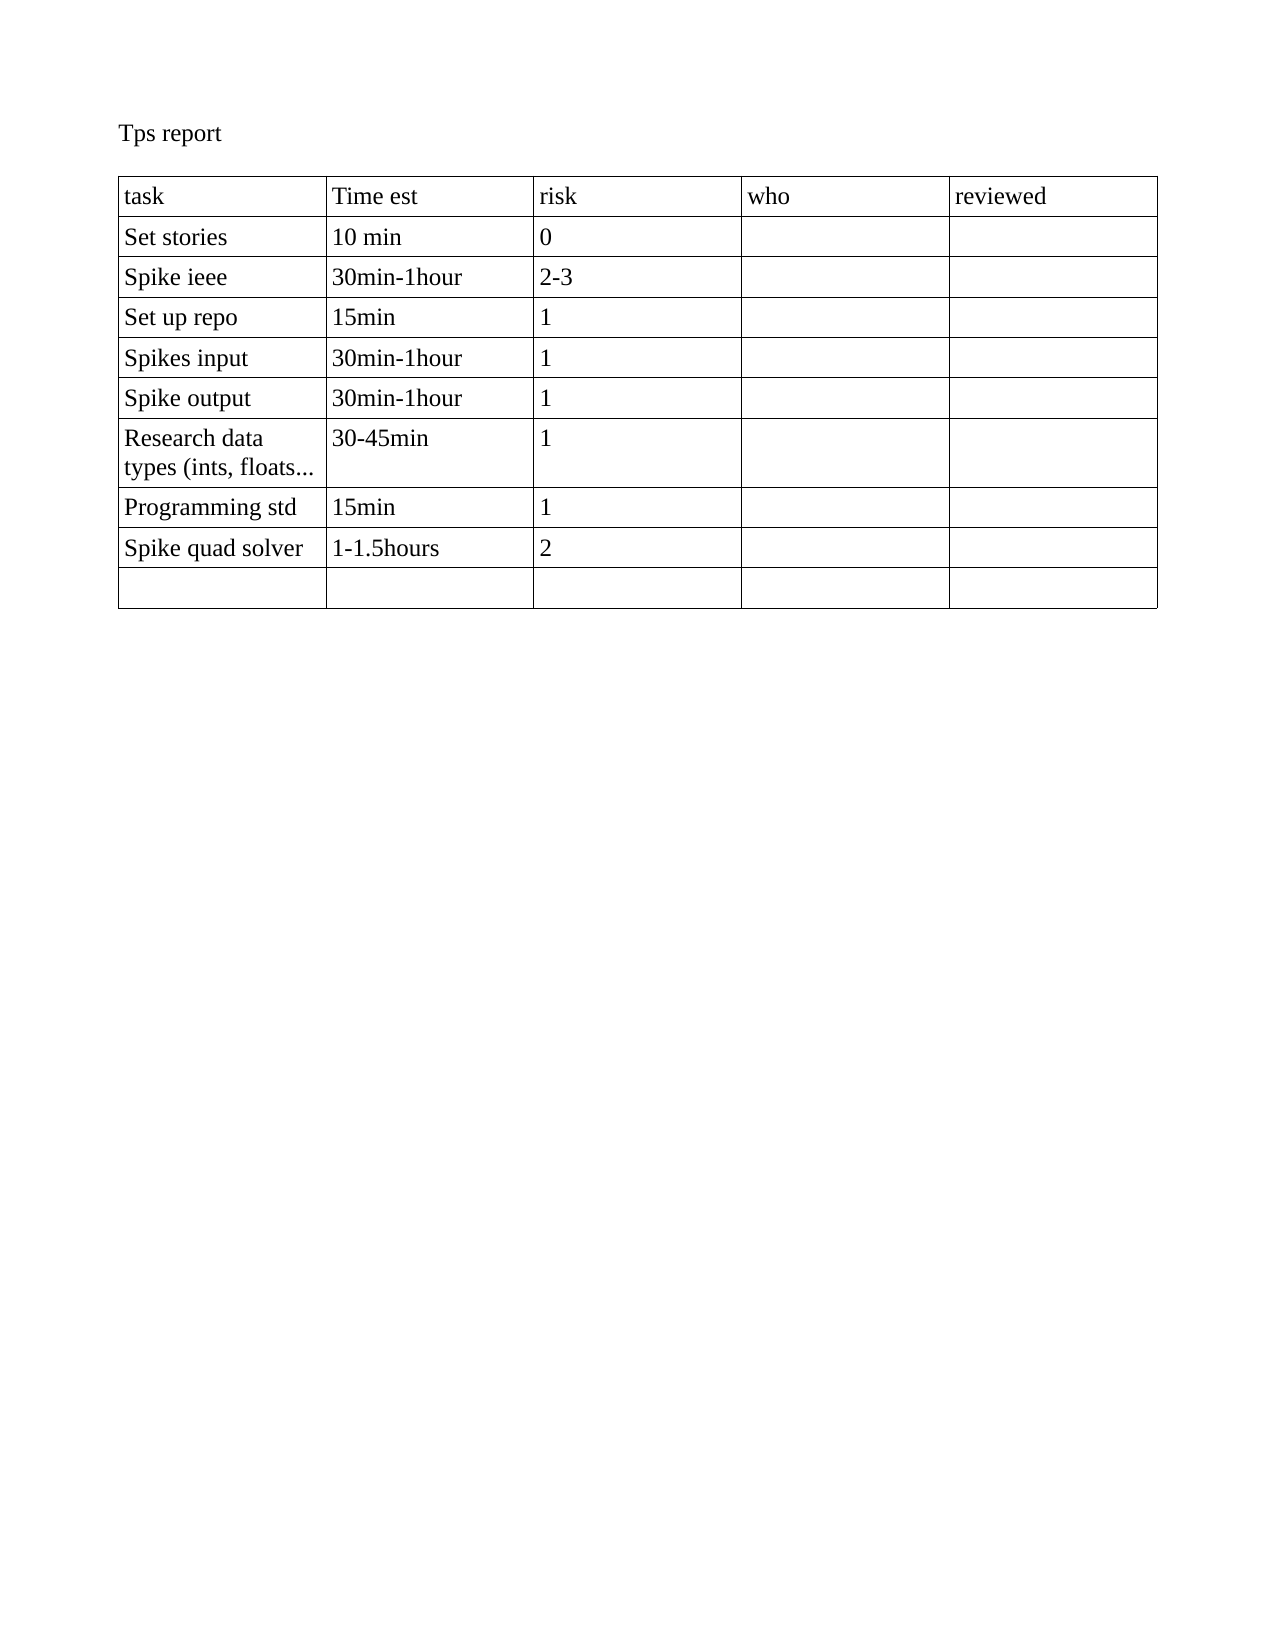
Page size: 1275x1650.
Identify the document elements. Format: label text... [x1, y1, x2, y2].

table_header Time est [327, 177, 533, 216]
table_cell [742, 378, 949, 417]
table_cell [534, 568, 741, 607]
table_cell [950, 568, 1157, 607]
table_cell [742, 419, 949, 487]
table_cell 10 min [327, 217, 533, 256]
table_cell 1-1.5hours [327, 528, 533, 567]
table_cell [950, 528, 1157, 567]
table_cell 30-45min [327, 419, 533, 487]
table_header task [119, 177, 326, 216]
table_cell 30min-1hour [327, 378, 533, 417]
table_cell 1 [534, 338, 741, 377]
table_cell [950, 298, 1157, 337]
table_cell 0 [534, 217, 741, 256]
table_cell 15min [327, 298, 533, 337]
table_cell Set up repo [119, 298, 326, 337]
table_cell Spikes input [119, 338, 326, 377]
table_cell Research data types (ints, floats... [119, 419, 326, 487]
table_cell [742, 217, 949, 256]
table_cell 30min-1hour [327, 257, 533, 297]
table_cell [327, 568, 533, 607]
table_header reviewed [950, 177, 1157, 216]
table_cell 30min-1hour [327, 338, 533, 377]
table_cell 2 [534, 528, 741, 567]
table_cell [742, 528, 949, 567]
table_cell [742, 338, 949, 377]
table_header who [742, 177, 949, 216]
table_cell 1 [534, 298, 741, 337]
table_cell [742, 568, 949, 607]
table_cell [950, 217, 1157, 256]
table_cell 15min [327, 488, 533, 527]
table_cell [950, 488, 1157, 527]
table_cell Spike output [119, 378, 326, 417]
table_cell [950, 419, 1157, 487]
table_cell 2-3 [534, 257, 741, 297]
table_cell Set stories [119, 217, 326, 256]
table_cell Spike quad solver [119, 528, 326, 567]
table_cell [742, 488, 949, 527]
table_cell 1 [534, 488, 741, 527]
table_header risk [534, 177, 741, 216]
table_cell Spike ieee [119, 257, 326, 297]
table_cell [950, 257, 1157, 297]
table_cell Programming std [119, 488, 326, 527]
table_cell [742, 257, 949, 297]
table_cell [950, 338, 1157, 377]
table_cell [742, 298, 949, 337]
text Tps report [118, 118, 1157, 147]
table_cell [950, 378, 1157, 417]
table_cell [119, 568, 326, 607]
table_cell 1 [534, 419, 741, 487]
table_cell 1 [534, 378, 741, 417]
